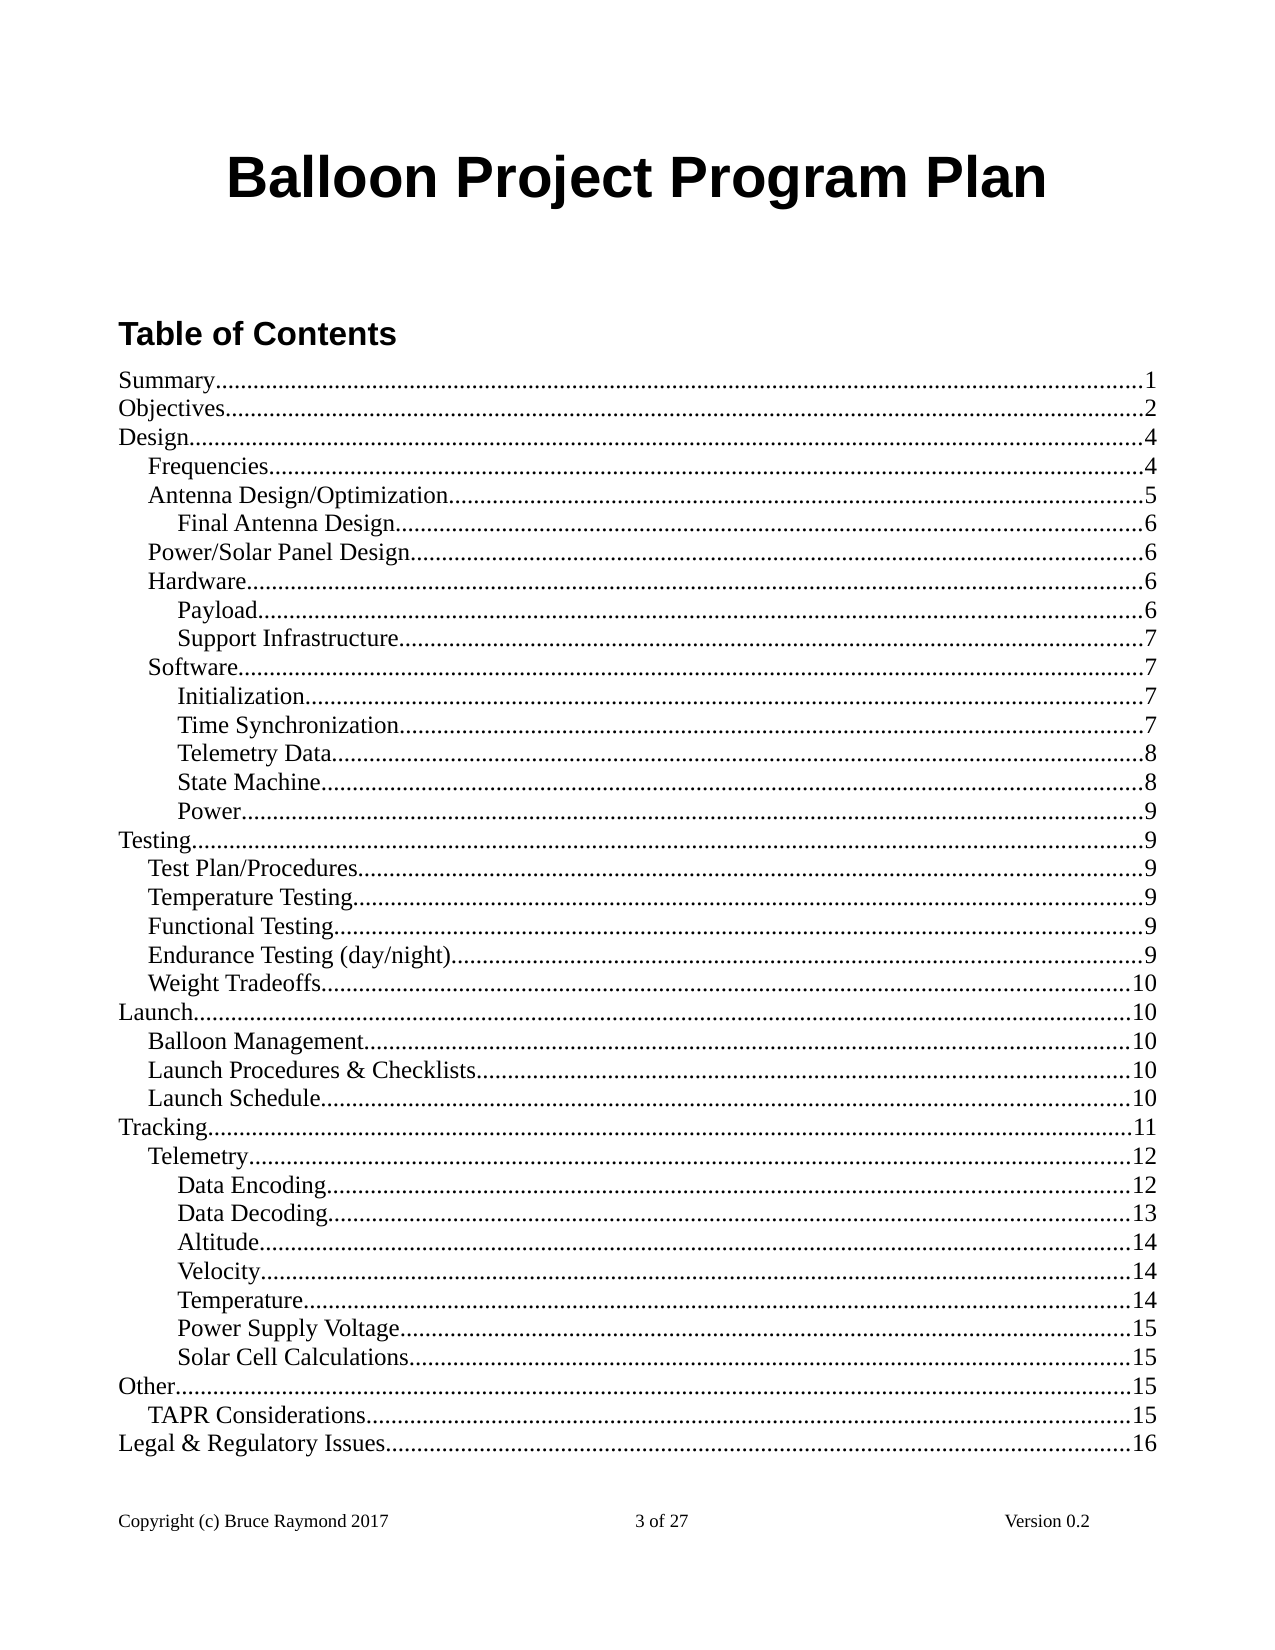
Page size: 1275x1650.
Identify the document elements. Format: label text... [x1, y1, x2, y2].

text Data Decoding 13 [177, 1198, 1157, 1227]
text Temperature 14 [177, 1285, 1157, 1313]
text Test Plan/Procedures 9 [148, 853, 1157, 882]
text Launch Schedule 10 [148, 1083, 1157, 1112]
text Design 4 [118, 422, 1157, 451]
text Payload 6 [177, 595, 1157, 623]
text Altitude 14 [177, 1227, 1157, 1256]
text Functional Testing 9 [148, 911, 1157, 940]
text Telemetry 12 [148, 1141, 1157, 1170]
text Legal & Regulatory Issues 16 [118, 1428, 1157, 1457]
text Tracking 11 [118, 1112, 1157, 1141]
text Power/Solar Panel Design 6 [148, 537, 1157, 566]
text Antenna Design/Optimization 5 [148, 480, 1157, 508]
text Solar Cell Calculations 15 [177, 1342, 1157, 1371]
text Balloon Management 10 [148, 1026, 1157, 1055]
text Testing 9 [118, 825, 1157, 853]
text Power Supply Voltage 15 [177, 1313, 1157, 1342]
subtitle Table of Contents [118, 314, 1157, 352]
text Temperature Testing 9 [148, 882, 1157, 911]
text Telemetry Data 8 [177, 738, 1157, 767]
text Initialization 7 [177, 681, 1157, 710]
text Endurance Testing (day/night) 9 [148, 940, 1157, 968]
text Other 15 [118, 1371, 1157, 1400]
text Time Synchronization 7 [177, 710, 1157, 738]
text Objectives 2 [118, 393, 1157, 422]
text Weight Tradeoffs 10 [148, 968, 1157, 997]
text Software 7 [148, 652, 1157, 681]
text Velocity 14 [177, 1256, 1157, 1285]
text Final Antenna Design 6 [177, 508, 1157, 537]
text Support Infrastructure 7 [177, 623, 1157, 652]
text Frequencies 4 [148, 451, 1157, 480]
text TAPR Considerations 15 [148, 1400, 1157, 1428]
text Power 9 [177, 796, 1157, 825]
text Summary 1 [118, 365, 1157, 393]
text Data Encoding 12 [177, 1170, 1157, 1198]
text Hardware 6 [148, 566, 1157, 595]
text Launch 10 [118, 997, 1157, 1026]
text State Machine 8 [177, 767, 1157, 796]
text Launch Procedures & Checklists 10 [148, 1055, 1157, 1083]
